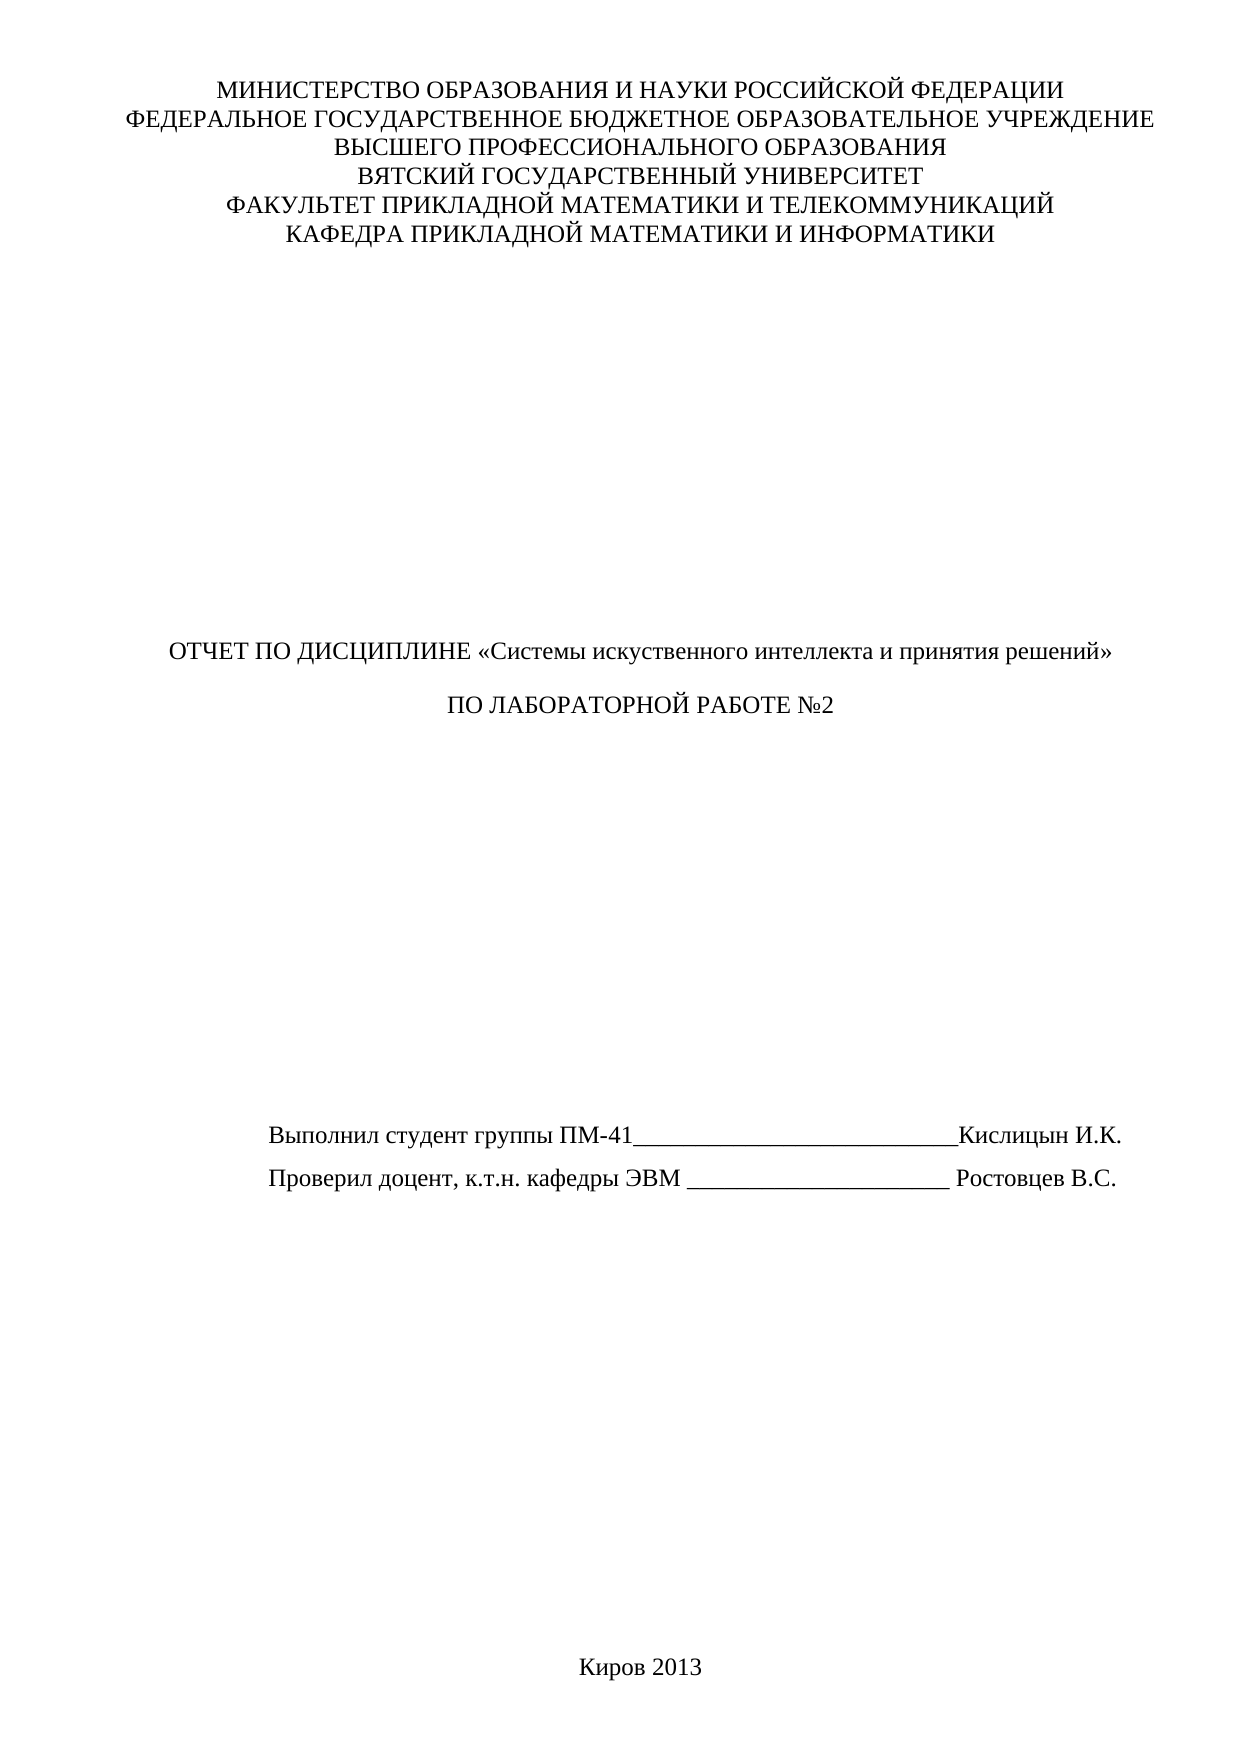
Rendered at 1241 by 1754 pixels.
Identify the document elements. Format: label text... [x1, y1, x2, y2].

text ВЯТСКИЙ ГОСУДАРСТВЕННЫЙ УНИВЕРСИТЕТ [118, 161, 1162, 190]
text ОТЧЕТ ПО ДИСЦИПЛИНЕ «Системы искуственного интеллекта и принятия решений» [118, 636, 1162, 665]
text Выполнил студент группы ПМ-41__________________________Кислицын И.К. [268, 1120, 1162, 1149]
text Проверил доцент, к.т.н. кафедры ЭВМ _____________________ Ростовцев В.С. [268, 1163, 1162, 1192]
text ФАКУЛЬТЕТ ПРИКЛАДНОЙ МАТЕМАТИКИ И ТЕЛЕКОММУНИКАЦИЙ [118, 190, 1162, 219]
text Киров 2013 [118, 1652, 1162, 1681]
text Министерство образования и науки РОССИЙСКОЙ ФЕДЕРАЦИИ [118, 75, 1162, 104]
text ВЫСШЕГО ПРОФЕССИОНАЛЬНОГО ОБРАЗОВАНИЯ [118, 132, 1162, 161]
text ФЕДЕРАЛЬНОЕ ГОСУДАРСТВЕННОЕ БЮДЖЕТНОЕ ОБРАЗОВАТЕЛЬНОЕ УЧРЕЖДЕНИЕ [118, 104, 1162, 132]
text ПО ЛАБОРАТОРНОЙ РАБОТЕ №2 [118, 690, 1162, 719]
text КАФЕДРА ПРИКЛАДНОЙ МАТЕМАТИКИ И ИНФОРМАТИКИ [118, 219, 1162, 247]
